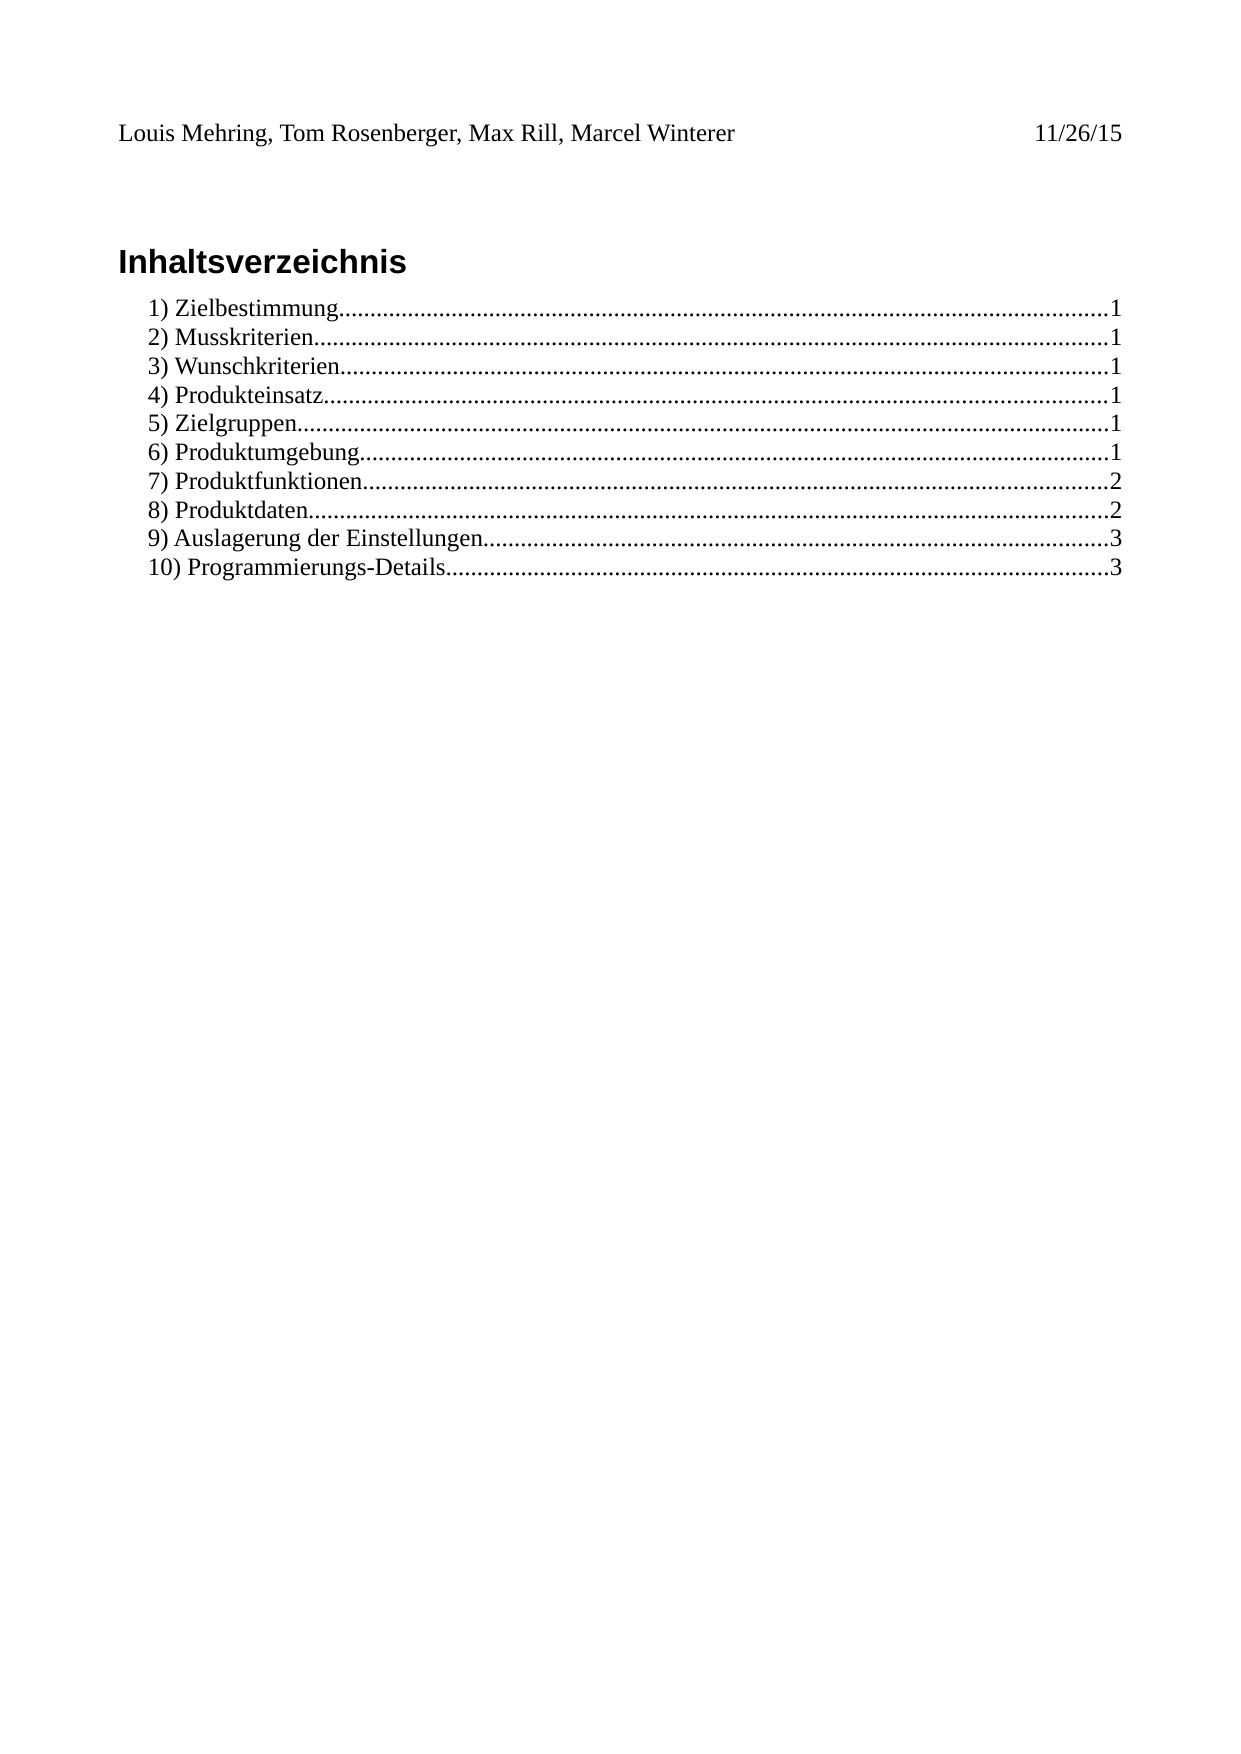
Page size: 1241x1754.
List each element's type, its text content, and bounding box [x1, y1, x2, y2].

text 3) Wunschkriterien 1 [148, 351, 1122, 380]
subtitle Inhaltsverzeichnis [118, 243, 1122, 281]
text 8) Produktdaten 2 [148, 495, 1122, 523]
text 9) Auslagerung der Einstellungen 3 [148, 523, 1122, 552]
text 2) Musskriterien 1 [148, 322, 1122, 351]
text 1) Zielbestimmung 1 [148, 293, 1122, 322]
text 7) Produktfunktionen 2 [148, 466, 1122, 495]
text 6) Produktumgebung 1 [148, 437, 1122, 466]
text 10) Programmierungs-Details 3 [148, 552, 1122, 581]
text 4) Produkteinsatz 1 [148, 380, 1122, 408]
text 5) Zielgruppen 1 [148, 408, 1122, 437]
